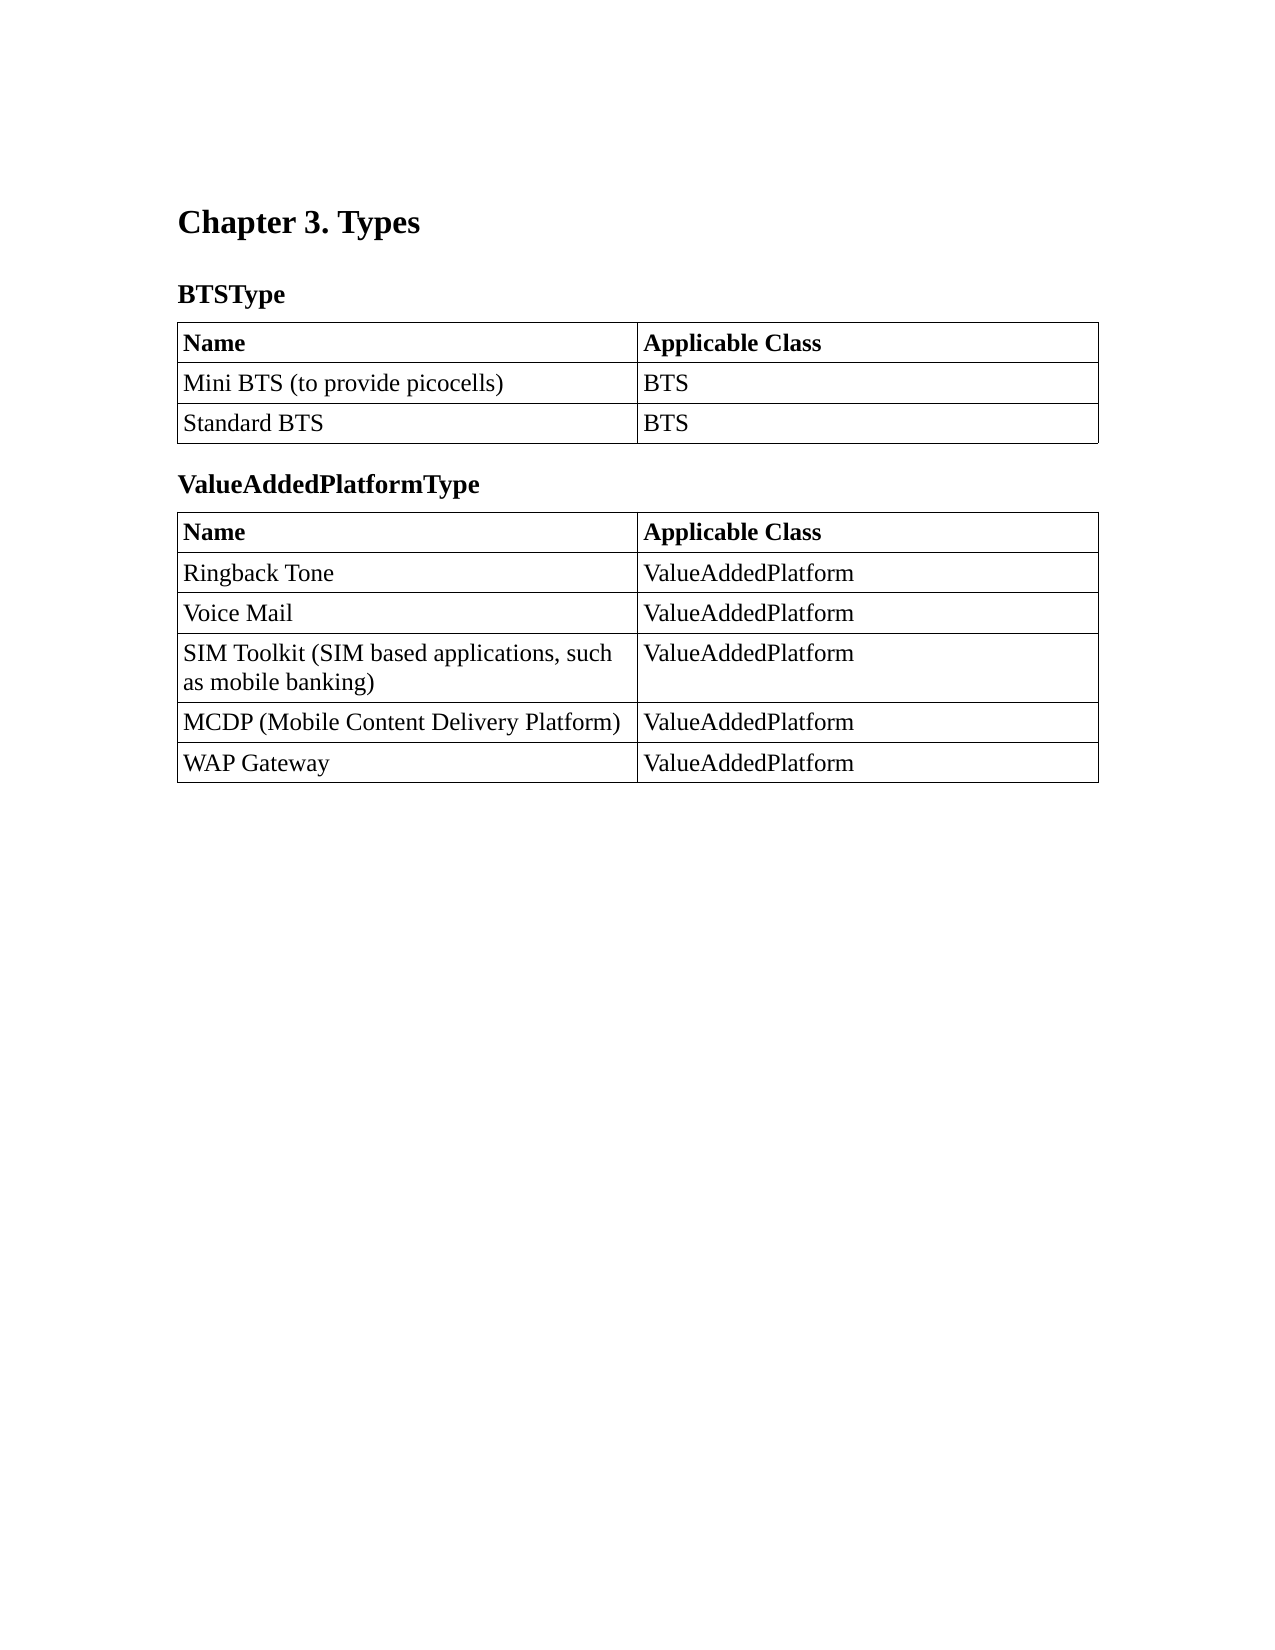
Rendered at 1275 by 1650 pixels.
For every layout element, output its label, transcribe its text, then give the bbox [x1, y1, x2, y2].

table_header Applicable Class [638, 513, 1098, 552]
table_cell BTS [638, 363, 1098, 403]
table_header Name [178, 323, 637, 362]
table_cell SIM Toolkit (SIM based applications, such as mobile banking) [178, 634, 637, 702]
table_cell ValueAddedPlatform [638, 743, 1098, 782]
table_cell ValueAddedPlatform [638, 553, 1098, 592]
subtitle BTSType [177, 278, 1098, 309]
table_cell ValueAddedPlatform [638, 703, 1098, 742]
subtitle Chapter 3. Types [177, 202, 1098, 241]
table_cell BTS [638, 404, 1098, 443]
table_cell Voice Mail [178, 593, 637, 633]
table_cell ValueAddedPlatform [638, 593, 1098, 633]
table_header Name [178, 513, 637, 552]
table_cell WAP Gateway [178, 743, 637, 782]
table_cell Standard BTS [178, 404, 637, 443]
table_cell Mini BTS (to provide picocells) [178, 363, 637, 403]
subtitle ValueAddedPlatformType [177, 468, 1098, 499]
table_cell Ringback Tone [178, 553, 637, 592]
table_cell ValueAddedPlatform [638, 634, 1098, 702]
table_cell MCDP (Mobile Content Delivery Platform) [178, 703, 637, 742]
table_header Applicable Class [638, 323, 1098, 362]
